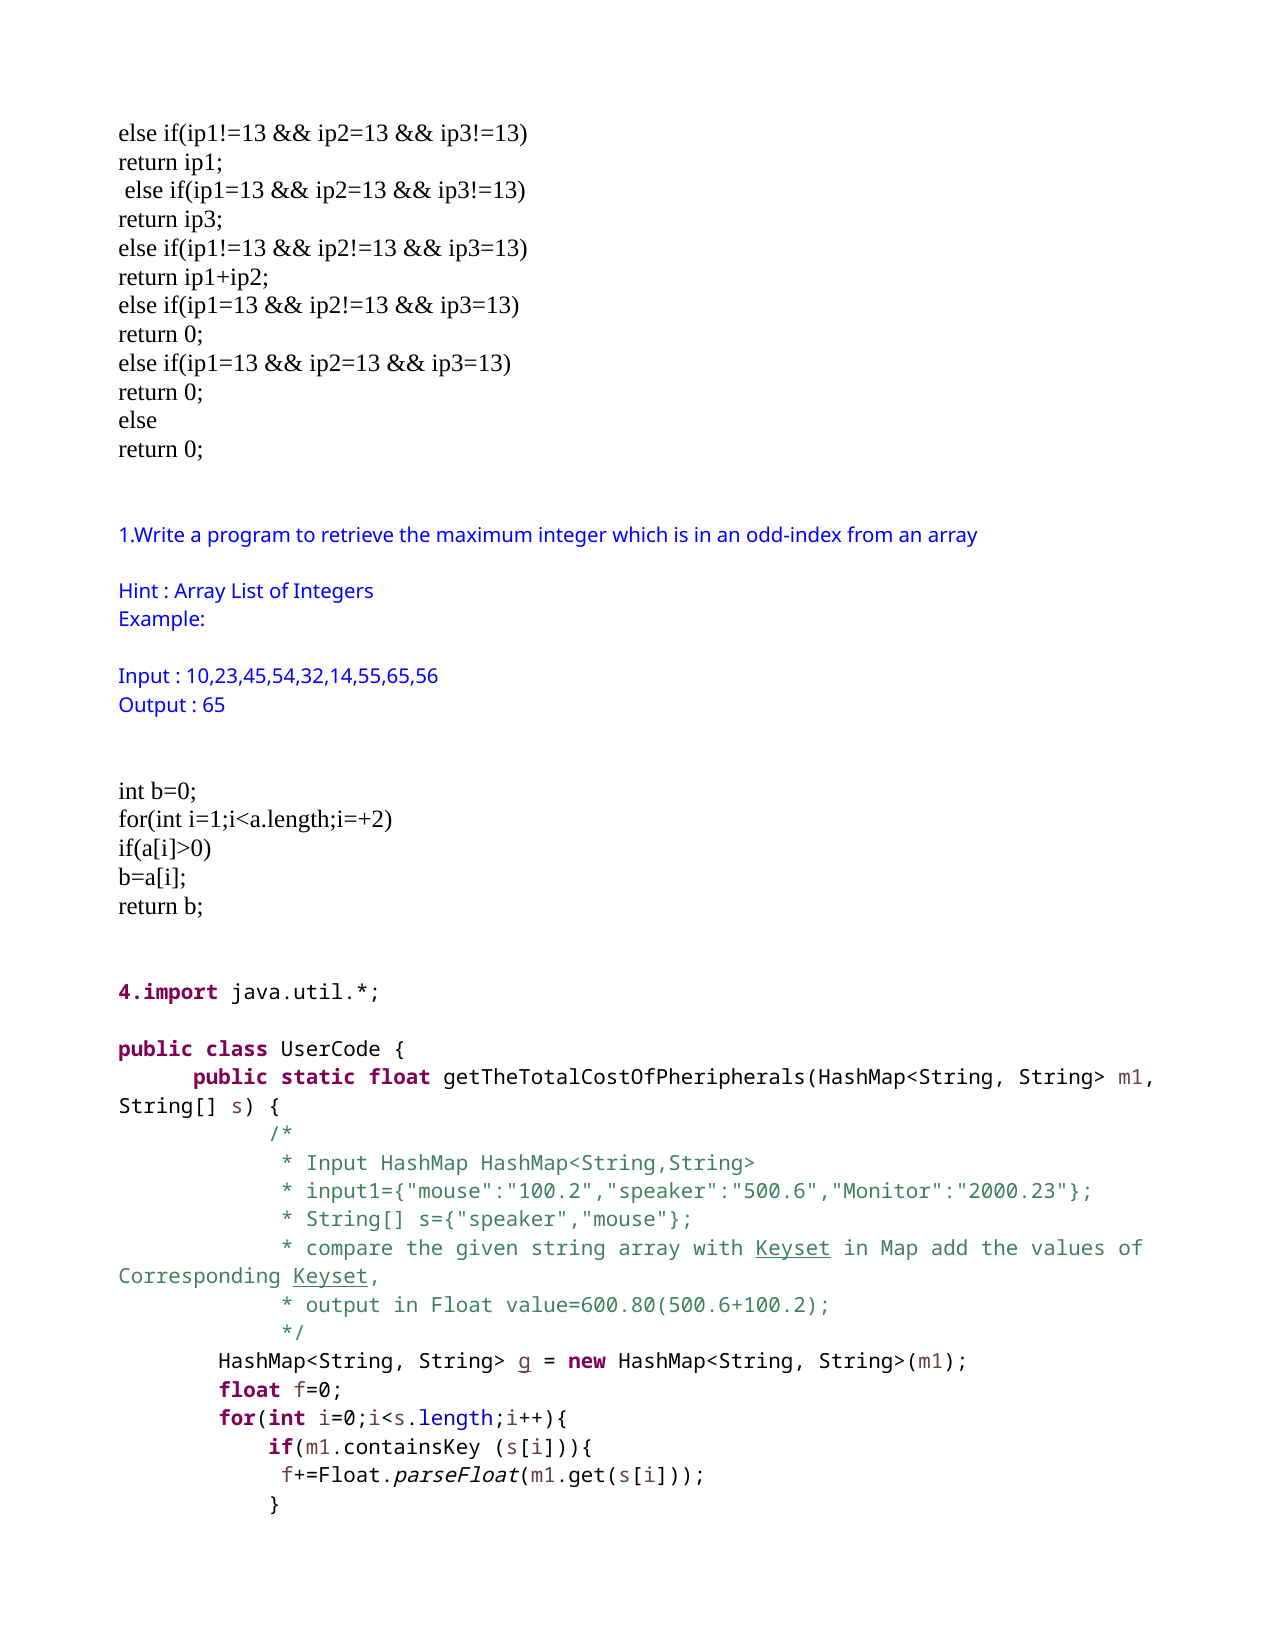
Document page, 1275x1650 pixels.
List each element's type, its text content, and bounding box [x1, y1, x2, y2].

text int b=0; [118, 776, 1157, 804]
text for(int i=1;i<a.length;i=+2) [118, 804, 1157, 833]
text * Input HashMap HashMap<String,String> [118, 1148, 1157, 1176]
text else if(ip1=13 && ip2=13 && ip3=13) [118, 348, 1157, 377]
text return 0; [118, 434, 1157, 463]
text return 0; [118, 377, 1157, 406]
text else if(ip1!=13 && ip2=13 && ip3!=13) [118, 118, 1157, 147]
text * output in Float value=600.80(500.6+100.2); [118, 1290, 1157, 1318]
text b=a[i]; [118, 862, 1157, 891]
text HashMap<String, String> g = new HashMap<String, String>(m1); [118, 1347, 1157, 1375]
text else if(ip1=13 && ip2!=13 && ip3=13) [118, 291, 1157, 319]
text 4.import java.util.*; [118, 977, 1157, 1005]
text if(m1.containsKey (s[i])){ [118, 1432, 1157, 1460]
text } [118, 1489, 1157, 1517]
text */ [118, 1318, 1157, 1347]
text if(a[i]>0) [118, 833, 1157, 862]
text * input1={"mouse":"100.2","speaker":"500.6","Monitor":"2000.23"}; [118, 1176, 1157, 1204]
text else if(ip1!=13 && ip2!=13 && ip3=13) [118, 233, 1157, 262]
text else if(ip1=13 && ip2=13 && ip3!=13) [118, 176, 1157, 204]
text else [118, 406, 1157, 434]
text return ip1; [118, 147, 1157, 176]
text float f=0; [118, 1375, 1157, 1403]
text return ip1+ip2; [118, 262, 1157, 291]
text public static float getTheTotalCostOfPheripherals(HashMap<String, String> m1, String[] s) { [118, 1062, 1157, 1119]
text * String[] s={"speaker","mouse"}; [118, 1204, 1157, 1233]
text * compare the given string array with Keyset in Map add the values of Corresponding Keyset, [118, 1233, 1157, 1290]
text return 0; [118, 319, 1157, 348]
text /* [118, 1119, 1157, 1148]
text return ip3; [118, 204, 1157, 233]
text 1.Write a program to retrieve the maximum integer which is in an odd-index from an array Hint : Array List of Integers Example: Input : 10,23,45,54,32,14,55,65,56 Output : 65 [118, 521, 1157, 718]
text return b; [118, 891, 1157, 919]
text for(int i=0;i<s.length;i++){ [118, 1403, 1157, 1432]
text f+=Float.parseFloat(m1.get(s[i])); [118, 1460, 1157, 1489]
text public class UserCode { [118, 1034, 1157, 1062]
